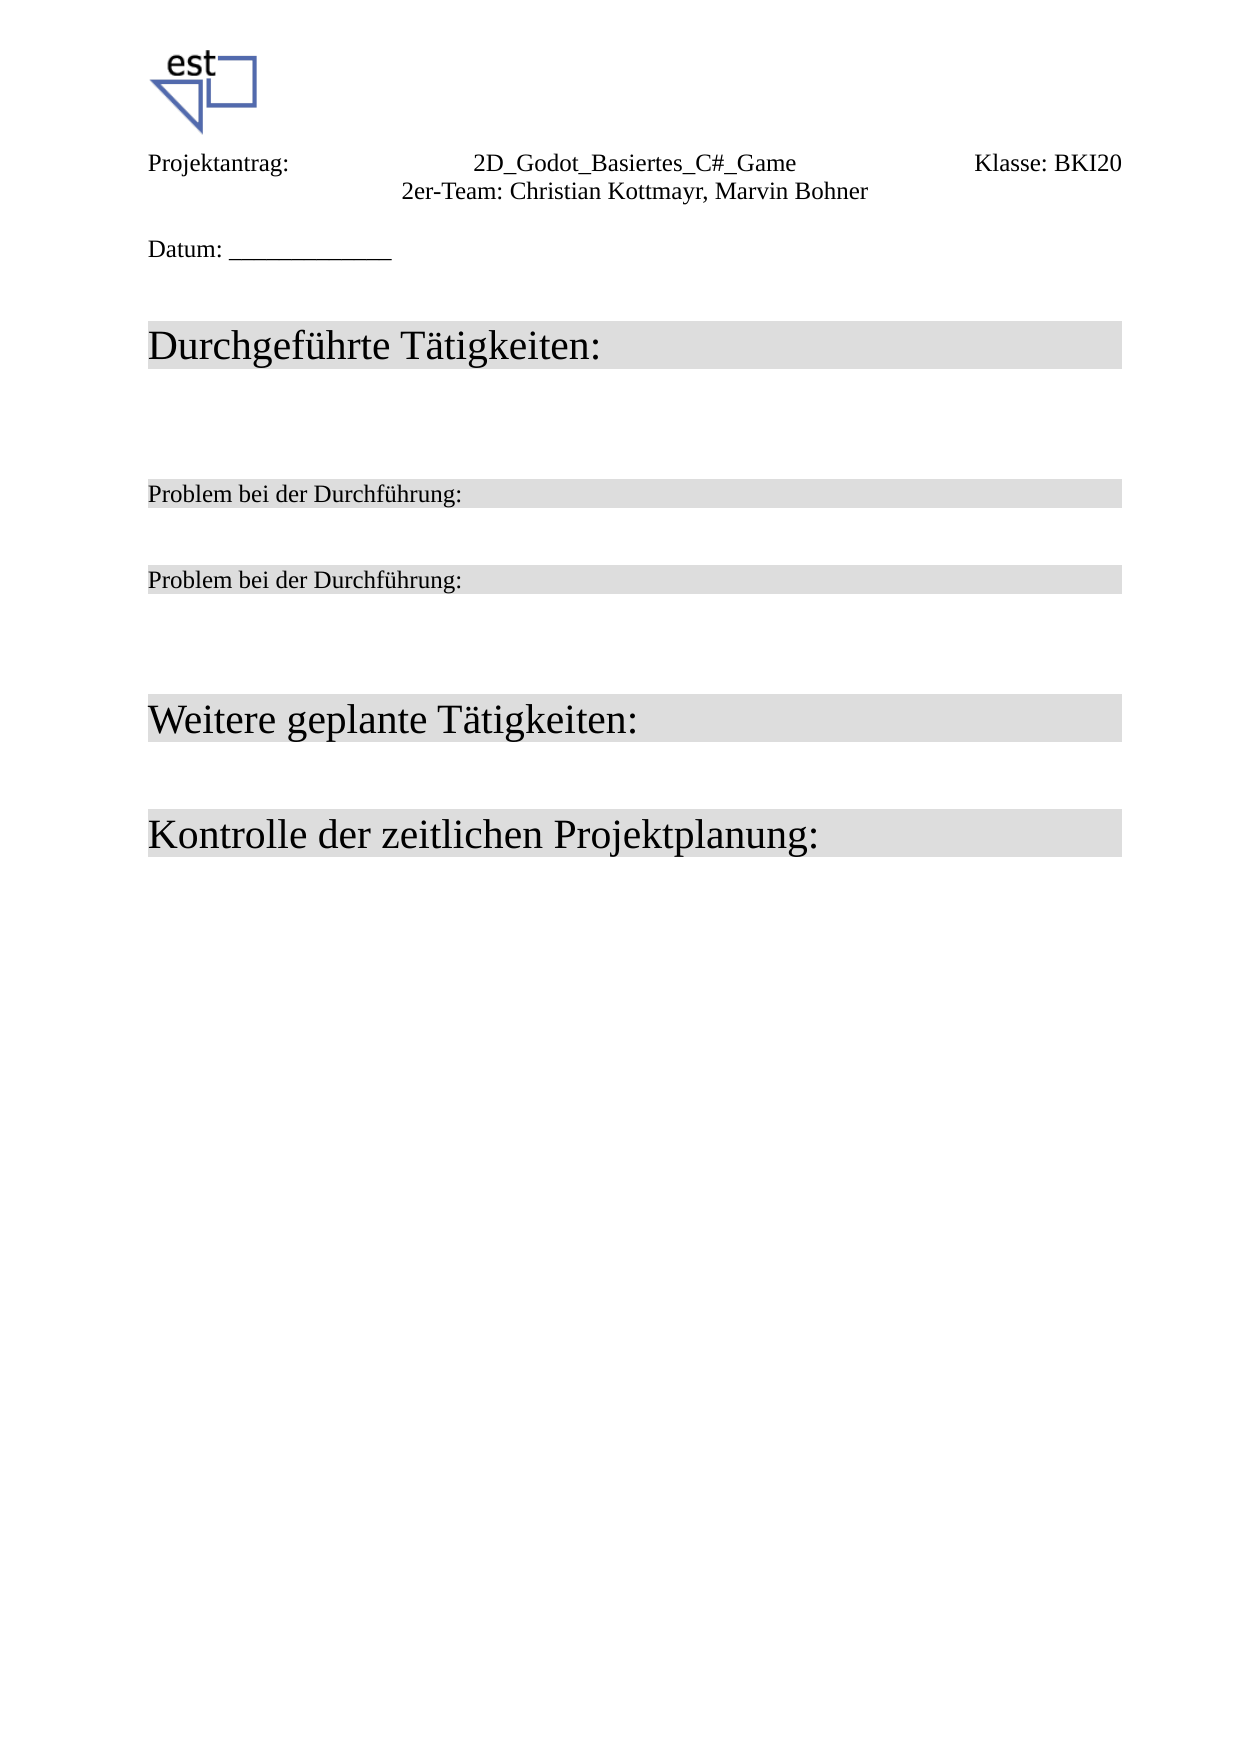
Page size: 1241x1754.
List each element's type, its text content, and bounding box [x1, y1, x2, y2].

text Datum: _____________ [148, 234, 1122, 263]
text Durchgeführte Tätigkeiten: [148, 321, 1122, 369]
picture [149, 50, 257, 135]
text Weitere geplante Tätigkeiten: [148, 694, 1122, 742]
text Kontrolle der zeitlichen Projektplanung: [148, 809, 1122, 857]
text Problem bei der Durchführung: [148, 565, 1122, 594]
text Problem bei der Durchführung: [148, 479, 1122, 508]
